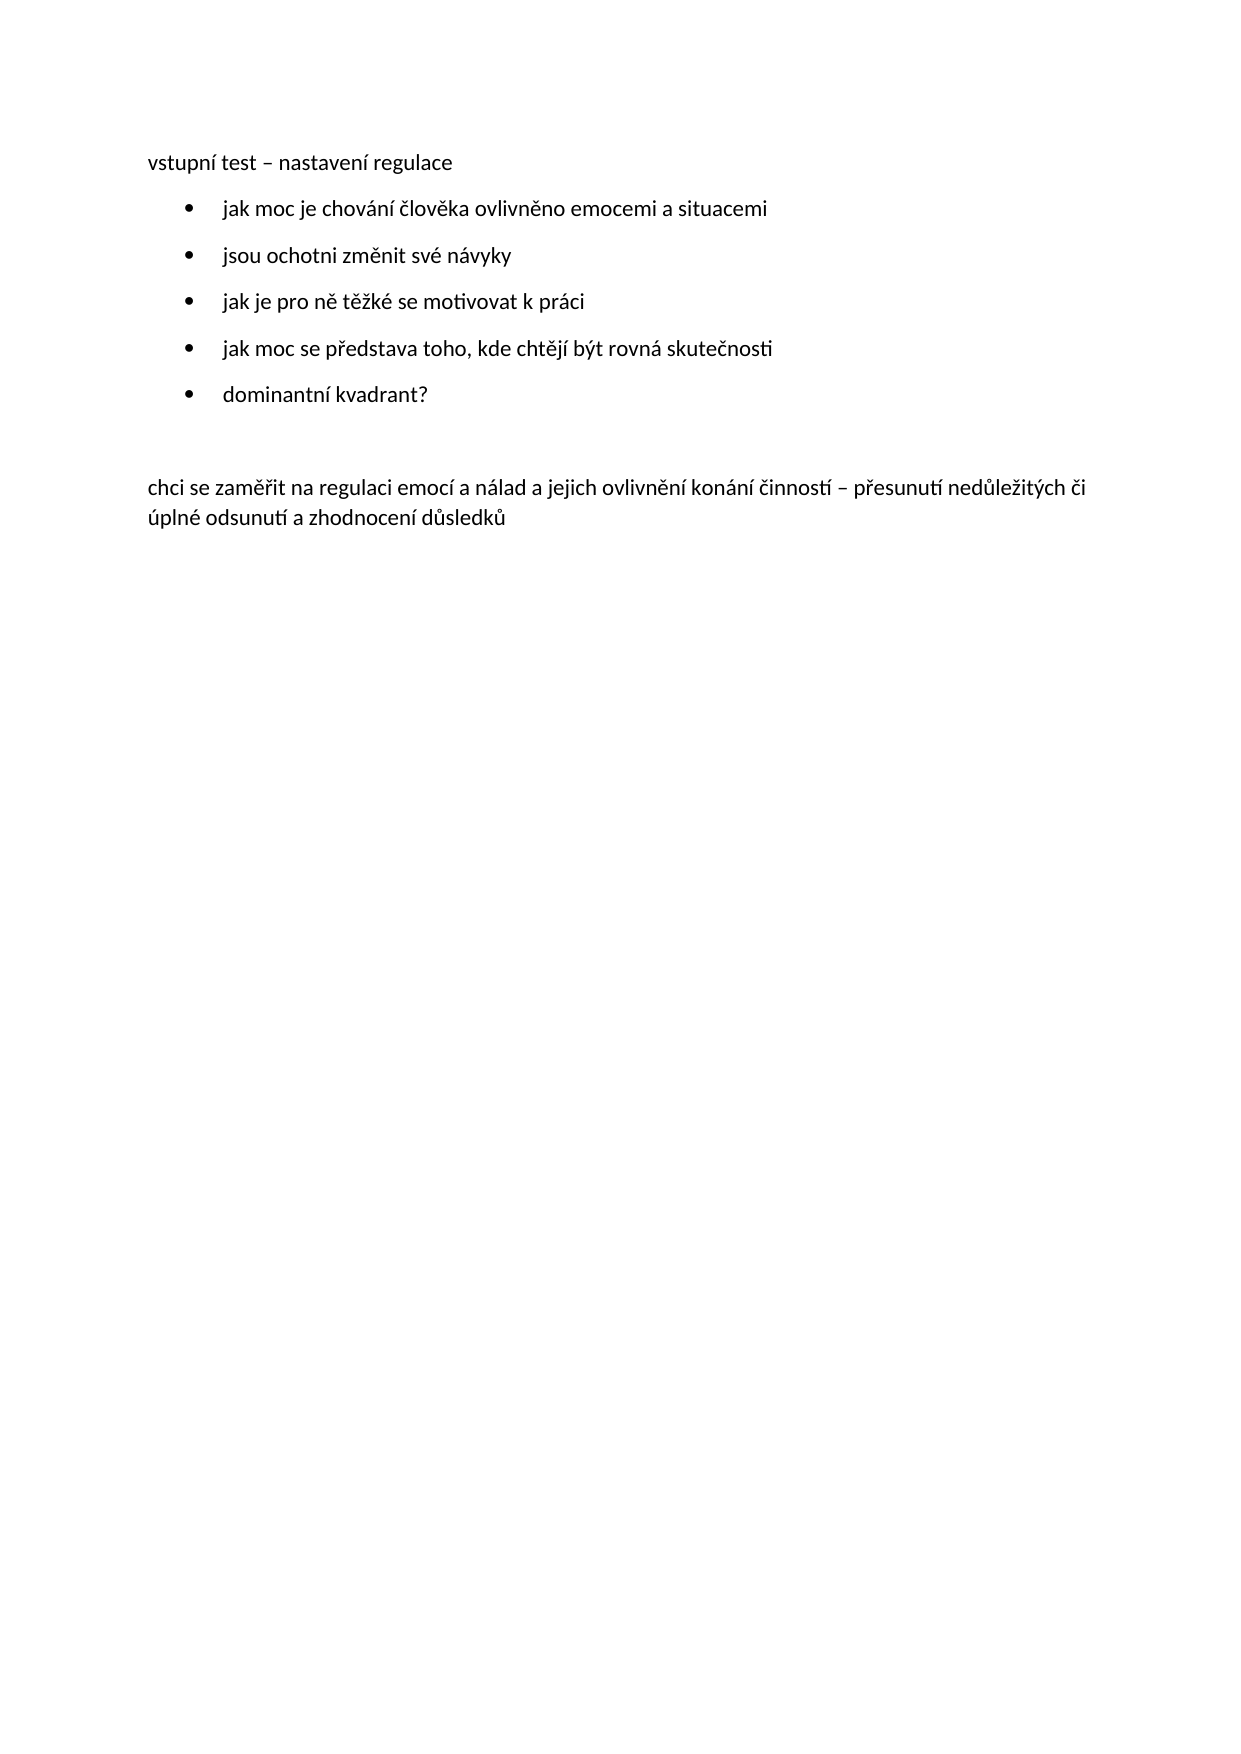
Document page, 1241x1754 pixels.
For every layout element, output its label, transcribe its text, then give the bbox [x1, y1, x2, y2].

list jak je pro ně těžké se motivovat k práci [185, 287, 1093, 315]
list jsou ochotni změnit své návyky [185, 241, 1093, 269]
text chci se zaměřit na regulaci emocí a nálad a jejich ovlivnění konání činností – přesunutí nedůležitých či úplné odsunutí a zhodnocení důsledků [148, 473, 1093, 531]
text vstupní test – nastavení regulace [148, 148, 1093, 176]
list jak moc je chování člověka ovlivněno emocemi a situacemi [185, 194, 1093, 222]
list jak moc se představa toho, kde chtějí být rovná skutečnosti [185, 334, 1093, 362]
list dominantní kvadrant? [185, 380, 1093, 408]
